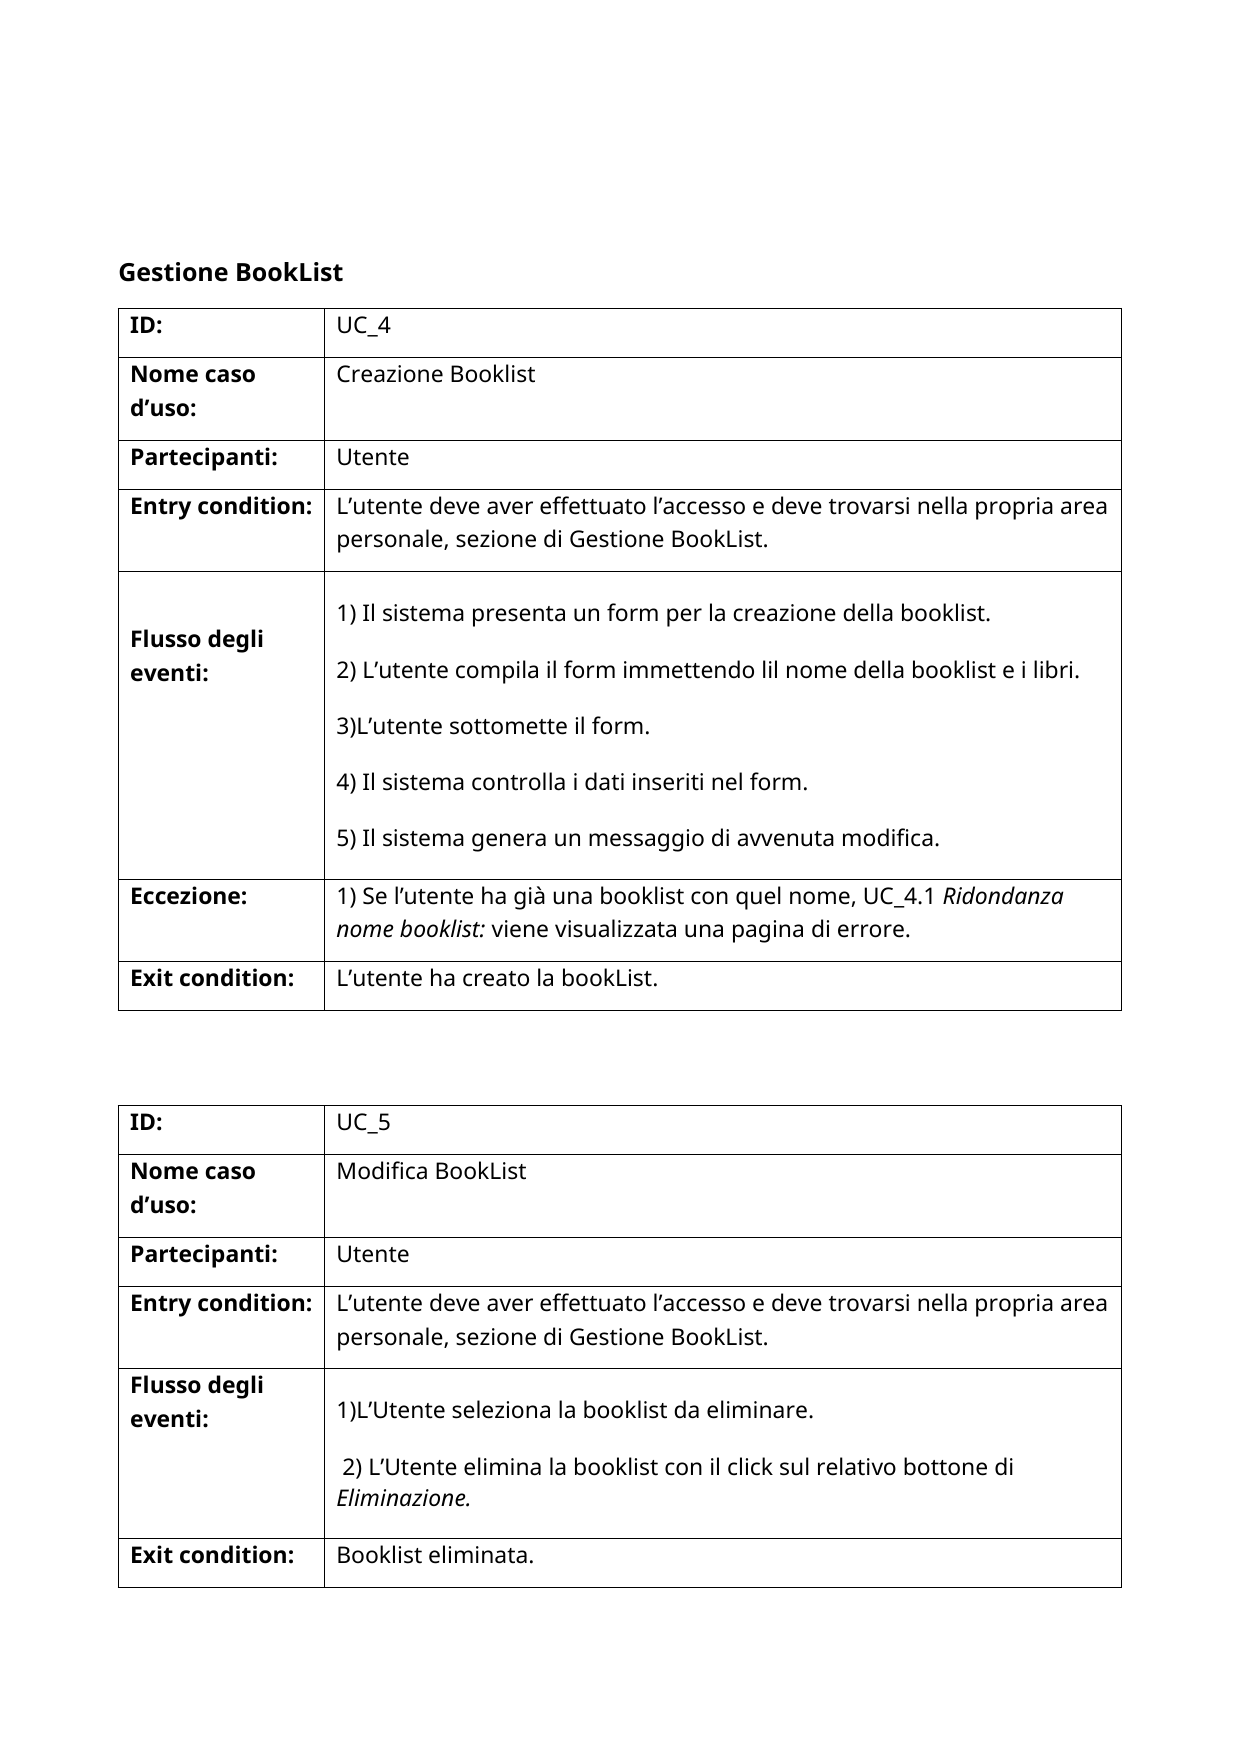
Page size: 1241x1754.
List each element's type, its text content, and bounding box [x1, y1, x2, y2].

table_header ID: [119, 1106, 324, 1154]
table_cell Modifica BookList [325, 1155, 1121, 1237]
table_header UC_5 [325, 1106, 1121, 1154]
table_cell Partecipanti: [119, 441, 324, 488]
table_cell L’utente ha creato la bookList. [325, 962, 1121, 1010]
table_header UC_4 [325, 309, 1121, 357]
table_cell L’utente deve aver effettuato l’accesso e deve trovarsi nella propria area personale, sezione di Gestione BookList. [325, 1287, 1121, 1368]
table_cell Utente [325, 1238, 1121, 1286]
table_cell Eccezione: [119, 880, 324, 961]
text Gestione BookList [118, 254, 1122, 288]
table_cell 1) Il sistema presenta un form per la creazione della booklist. 2) L’utente compila il form immettendo lil nome della booklist e i libri. 3)L’utente sottomette il form. 4) Il sistema controlla i dati inseriti nel form. 5) Il sistema genera un messaggio di avvenuta modifica. [325, 572, 1121, 878]
table_cell 1) Se l’utente ha già una booklist con quel nome, UC_4.1 Ridondanza nome booklist: viene visualizzata una pagina di errore. [325, 880, 1121, 961]
table_cell Creazione Booklist [325, 358, 1121, 439]
table_cell Partecipanti: [119, 1238, 324, 1286]
table_cell L’utente deve aver effettuato l’accesso e deve trovarsi nella propria area personale, sezione di Gestione BookList. [325, 490, 1121, 571]
table_cell Booklist eliminata. [325, 1539, 1121, 1587]
table_cell Utente [325, 441, 1121, 488]
table_cell 1)L’Utente seleziona la booklist da eliminare. 2) L’Utente elimina la booklist con il click sul relativo bottone di Eliminazione. [325, 1369, 1121, 1538]
table_header ID: [119, 309, 324, 357]
table_cell Nome caso d’uso: [119, 1155, 324, 1237]
table_cell Flusso degli eventi: [119, 1369, 324, 1538]
table_cell Exit condition: [119, 962, 324, 1010]
table_cell Flusso degli eventi: [119, 572, 324, 878]
table_cell Nome caso d’uso: [119, 358, 324, 439]
table_cell Exit condition: [119, 1539, 324, 1587]
table_cell Entry condition: [119, 1287, 324, 1368]
table_cell Entry condition: [119, 490, 324, 571]
